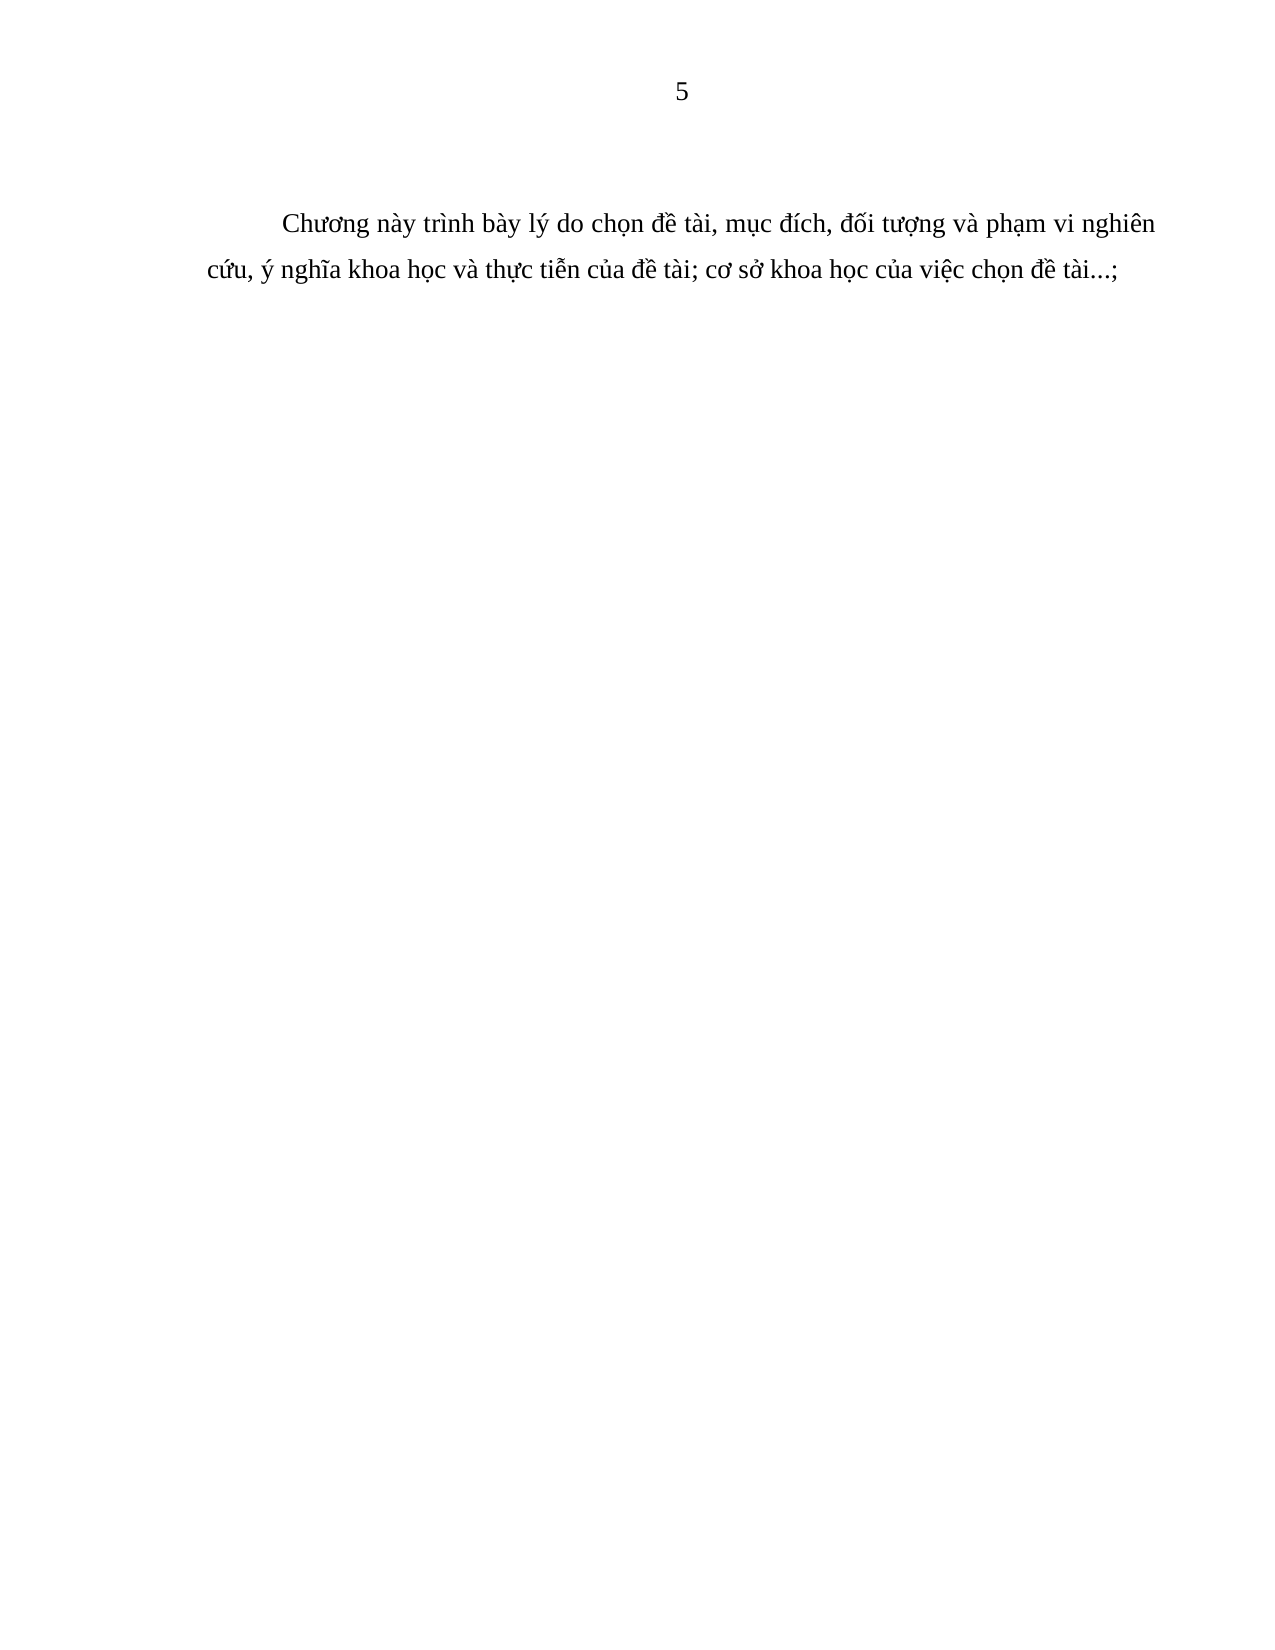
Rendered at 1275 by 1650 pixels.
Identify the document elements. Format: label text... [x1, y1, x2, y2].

text Chương này trình bày lý do chọn đề tài, mục đích, đối tượng và phạm vi nghiên cứu, ý nghĩa khoa học và thực tiễn của đề tài; cơ sở khoa học của việc chọn đề tài...; [207, 207, 1157, 284]
